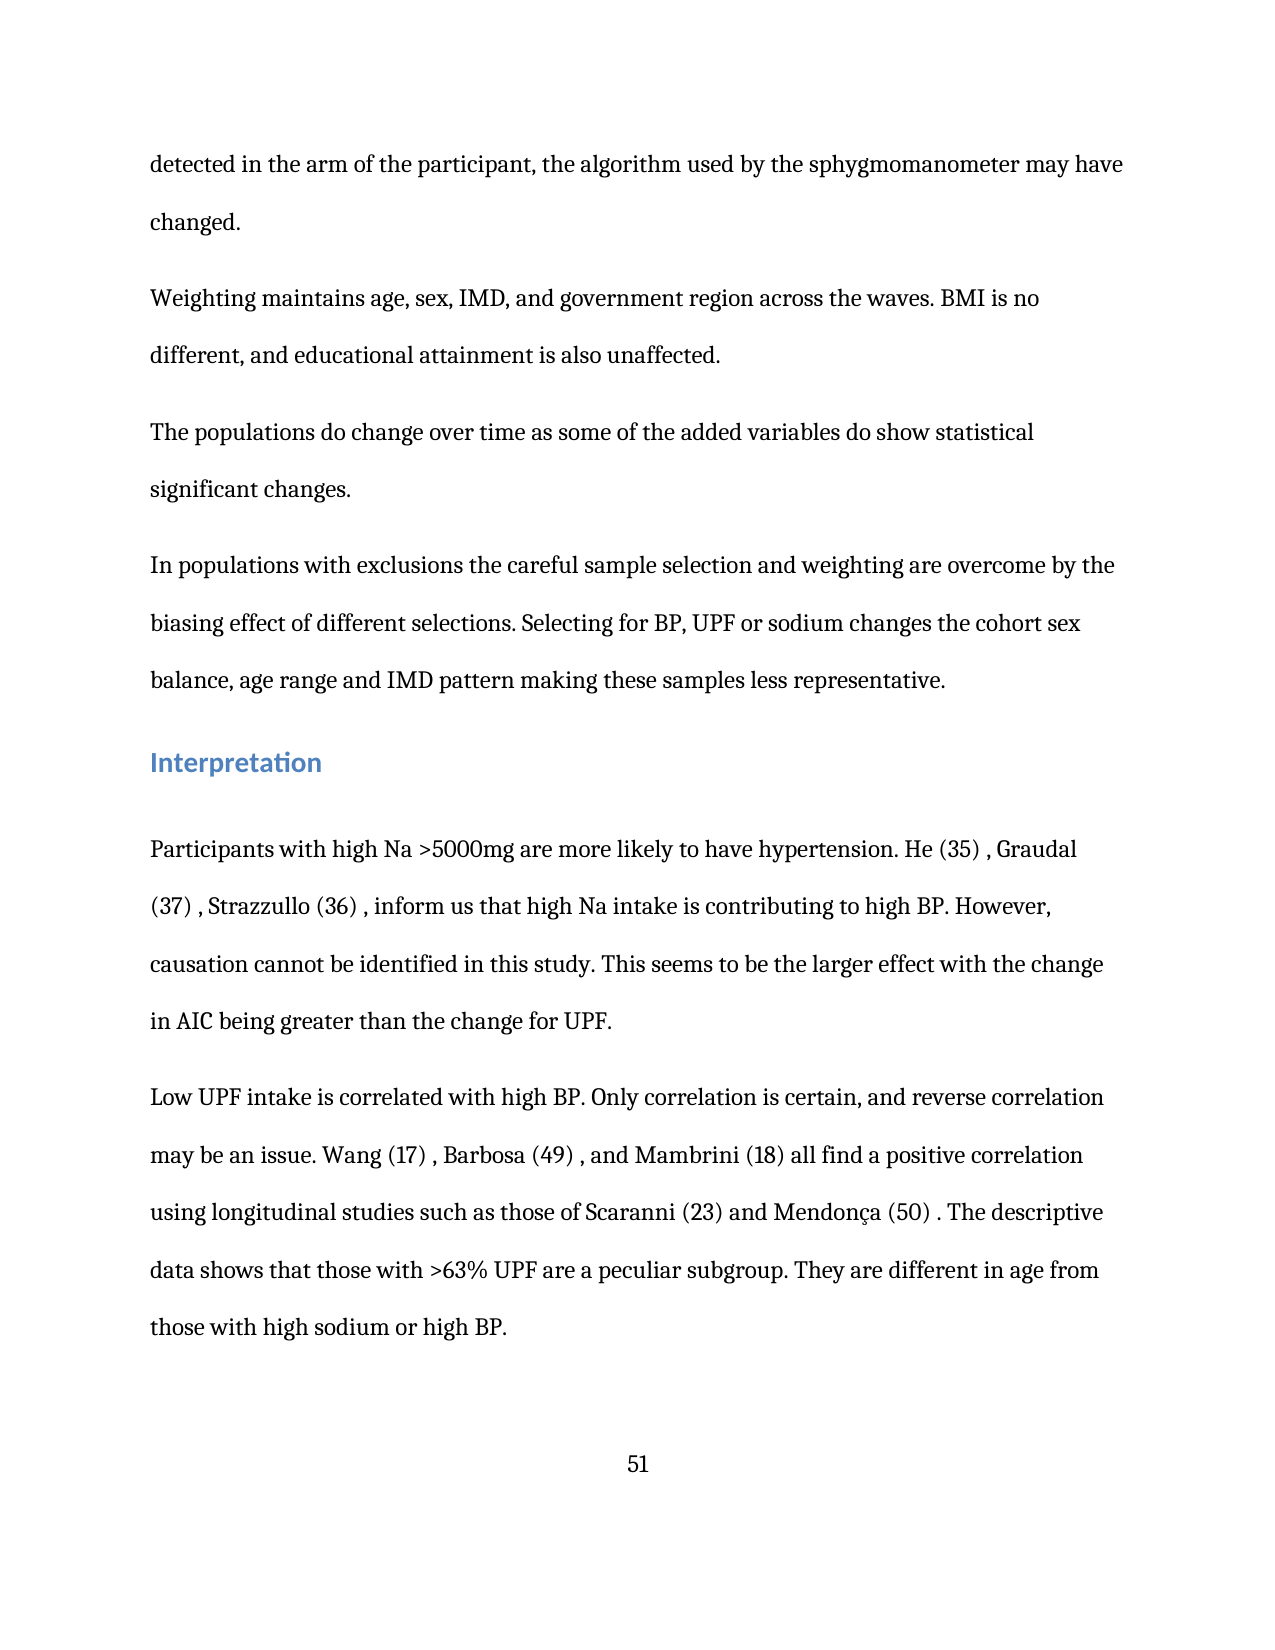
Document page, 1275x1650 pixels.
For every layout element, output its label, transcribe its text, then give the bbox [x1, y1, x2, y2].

text Weighting maintains age, sex, IMD, and government region across the waves. BMI is no different, and educational attainment is also unaffected. [150, 284, 1125, 370]
text In populations with exclusions the careful sample selection and weighting are overcome by the biasing effect of different selections. Selecting for BP, UPF or sodium changes the cohort sex balance, age range and IMD pattern making these samples less representative. [150, 551, 1125, 695]
text Participants with high Na >5000mg are more likely to have hypertension. He (35) , Graudal (37) , Strazzullo (36) , inform us that high Na intake is contributing to high BP. However, causation cannot be identified in this study. This seems to be the larger effect with the change in AIC being greater than the change for UPF. [150, 834, 1125, 1036]
text Low UPF intake is correlated with high BP. Only correlation is certain, and reverse correlation may be an issue. Wang (17) , Barbosa (49) , and Mambrini (18) all find a positive correlation using longitudinal studies such as those of Scaranni (23) and Mendonça (50) . The descriptive data shows that those with >63% UPF are a peculiar subgroup. They are different in age from those with high sodium or high BP. [150, 1083, 1125, 1342]
text detected in the arm of the participant, the algorithm used by the sphygmomanometer may have changed. [150, 150, 1125, 236]
subtitle Interpretation [150, 744, 1125, 780]
text The populations do change over time as some of the added variables do show statistical significant changes. [150, 417, 1125, 504]
